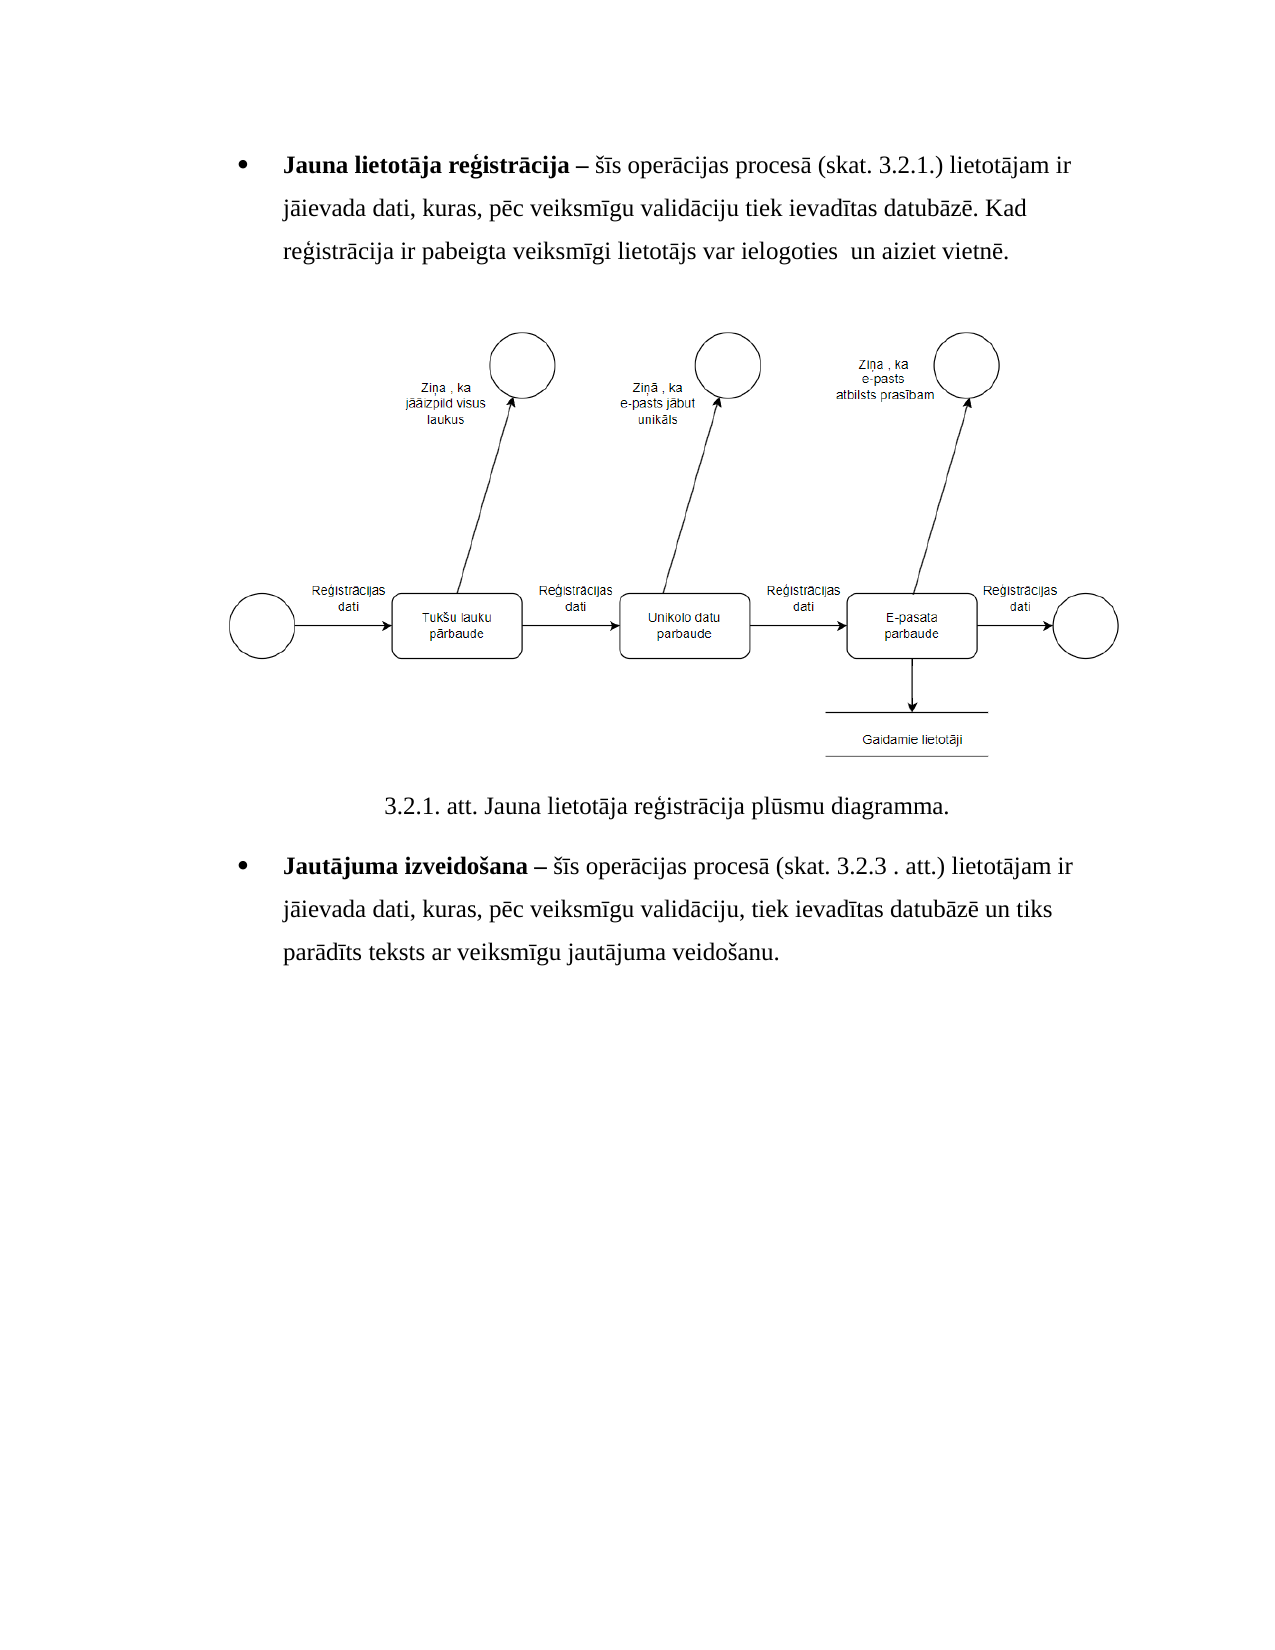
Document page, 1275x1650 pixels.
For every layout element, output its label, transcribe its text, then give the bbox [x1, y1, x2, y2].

text 3.2.1. att. Jauna lietotāja reģistrācija plūsmu diagramma. [150, 791, 1125, 820]
list Jauna lietotāja reģistrācija – šīs operācijas procesā (skat. 3.2.1.) lietotājam ir jāievada dati, kuras, pēc veiksmīgu validāciju tiek ievadītas datubāzē. Kad reģistrācija ir pabeigta veiksmīgi lietotājs var ielogoties un aiziet vietnē. [239, 150, 1125, 265]
list Jautājuma izveidošana – šīs operācijas procesā (skat. 3.2.3 . att.) lietotājam ir jāievada dati, kuras, pēc veiksmīgu validāciju, tiek ievadītas datubāzē un tiks parādīts teksts ar veiksmīgu jautājuma veidošanu. [239, 851, 1125, 966]
